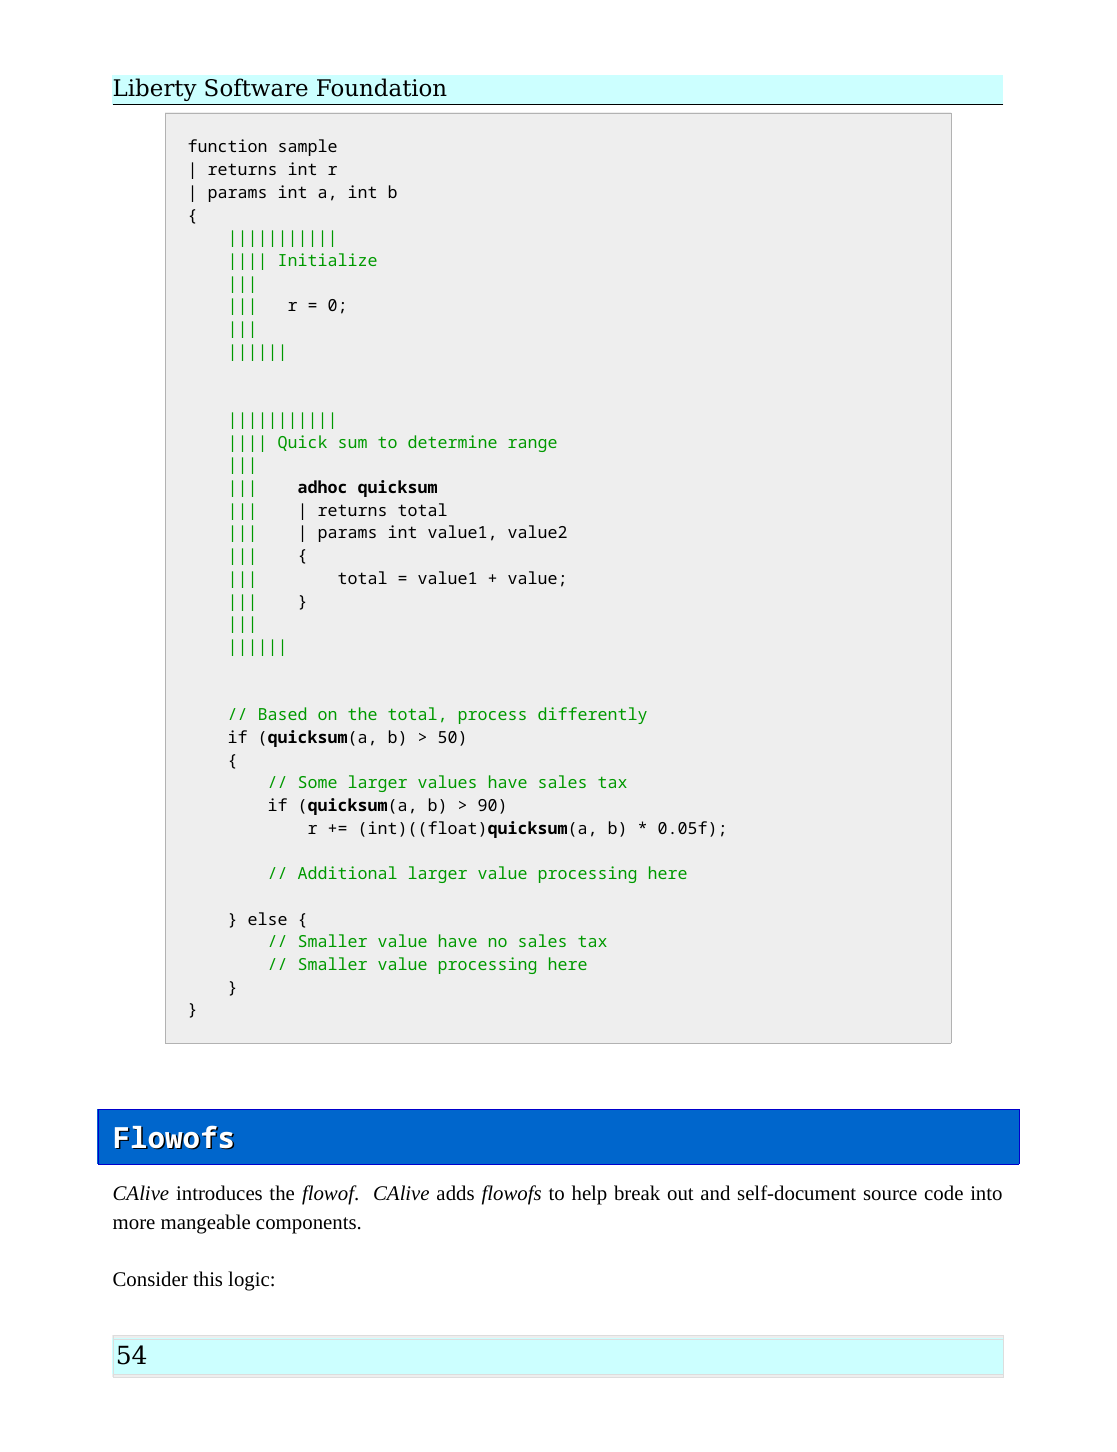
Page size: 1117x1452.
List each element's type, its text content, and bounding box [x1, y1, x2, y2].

text CAlive introduces the flowof. CAlive adds flowofs to help break out and self-document source code into more mangeable components. [112, 1181, 1003, 1234]
subtitle Flowofs [99, 1110, 1019, 1164]
text Consider this logic: [112, 1267, 1003, 1291]
text function sample | returns int r | params int a, int b { ||||||||||| |||| Initialize ||| ||| r = 0; ||| |||||| ||||||||||| |||| Quick sum to determine range ||| ||| adhoc quicksum ||| | returns total ||| | params int value1, value2 ||| { ||| total = value1 + value; ||| } ||| |||||| // Based on the total, process differently if (quicksum(a, b) > 50) { // Some larger values have sales tax if (quicksum(a, b) > 90) r += (int)((float)quicksum(a, b) * 0.05f); // Additional larger value processing here } else { // Smaller value have no sales tax // Smaller value processing here } } [166, 114, 951, 1043]
